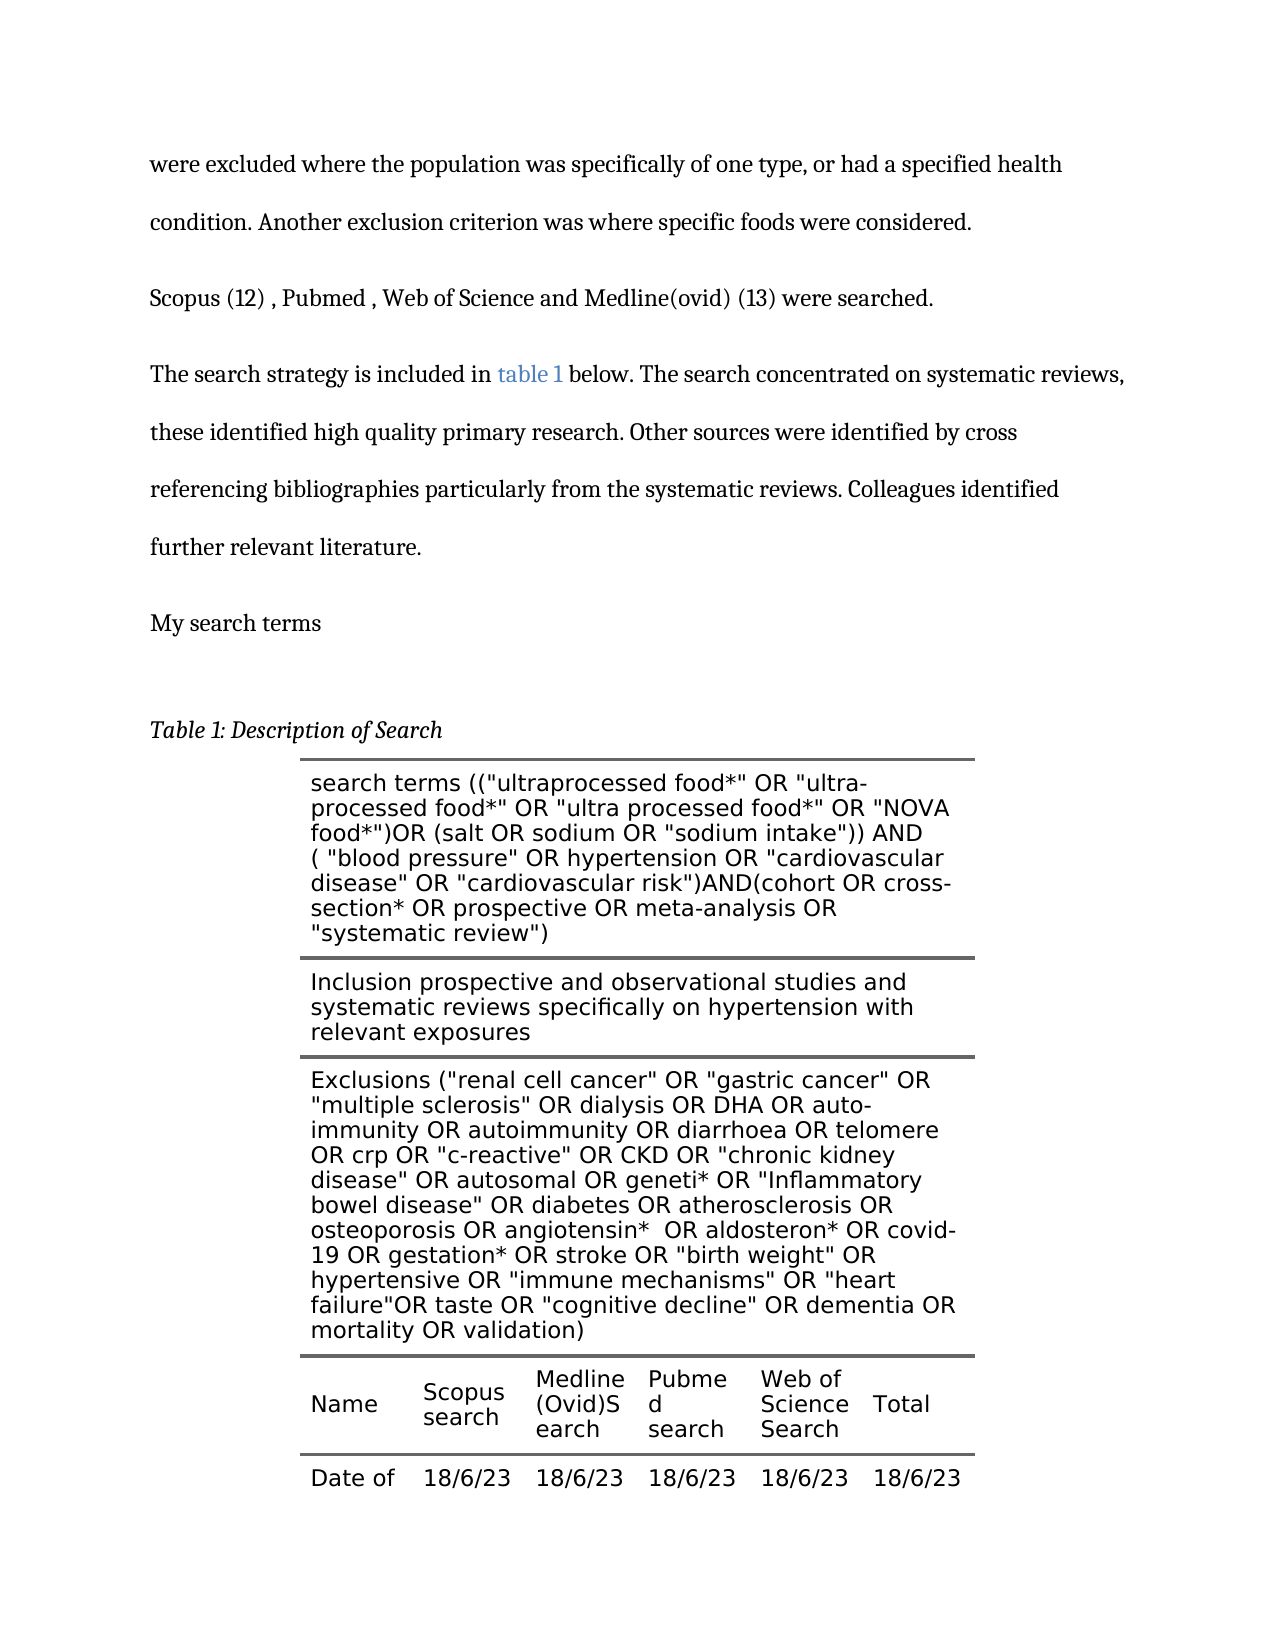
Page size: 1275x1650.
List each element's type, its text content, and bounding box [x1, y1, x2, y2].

text My search terms [150, 609, 1125, 637]
table_cell Scopus search [413, 1358, 525, 1453]
table_cell 18/6/23 [863, 1456, 975, 1492]
text Scopus (12) , Pubmed , Web of Science and Medline(ovid) (13) were searched. [150, 284, 1125, 312]
text were excluded where the population was specifically of one type, or had a specified health condition. Another exclusion criterion was where specific foods were considered. [150, 150, 1125, 236]
table_cell Name [300, 1358, 412, 1453]
table_cell Date of [300, 1456, 412, 1492]
table_cell Medline(Ovid)Search [525, 1358, 637, 1453]
table_cell 18/6/23 [750, 1456, 862, 1492]
table_cell 18/6/23 [525, 1456, 637, 1492]
table_cell Inclusion prospective and observational studies and systematic reviews specifically on hypertension with relevant exposures [300, 960, 975, 1055]
text The search strategy is included in table 1 below. The search concentrated on systematic reviews, these identified high quality primary research. Other sources were identified by cross referencing bibliographies particularly from the systematic reviews. Colleagues identified further relevant literature. [150, 360, 1125, 561]
table_cell 18/6/23 [413, 1456, 525, 1492]
table_cell Web of Science Search [750, 1358, 862, 1453]
table_cell Pubmed search [638, 1358, 750, 1453]
text Table 1: Description of Search [150, 716, 1125, 745]
table_cell Total [863, 1358, 975, 1453]
table_header search terms (("ultraprocessed food*" OR "ultra-processed food*" OR "ultra processed food*" OR "NOVA food*")OR (salt OR sodium OR "sodium intake")) AND ( "blood pressure" OR hypertension OR "cardiovascular disease" OR "cardiovascular risk")AND(cohort OR cross-section* OR prospective OR meta-analysis OR "systematic review") [300, 761, 975, 956]
table_cell 18/6/23 [638, 1456, 750, 1492]
table_cell Exclusions ("renal cell cancer" OR "gastric cancer" OR "multiple sclerosis" OR dialysis OR DHA OR auto-immunity OR autoimmunity OR diarrhoea OR telomere OR crp OR "c-reactive" OR CKD OR "chronic kidney disease" OR autosomal OR geneti* OR "Inflammatory bowel disease" OR diabetes OR atherosclerosis OR osteoporosis OR angiotensin* OR aldosteron* OR covid-19 OR gestation* OR stroke OR "birth weight" OR hypertensive OR "immune mechanisms" OR "heart failure"OR taste OR "cognitive decline" OR dementia OR mortality OR validation) [300, 1059, 975, 1354]
